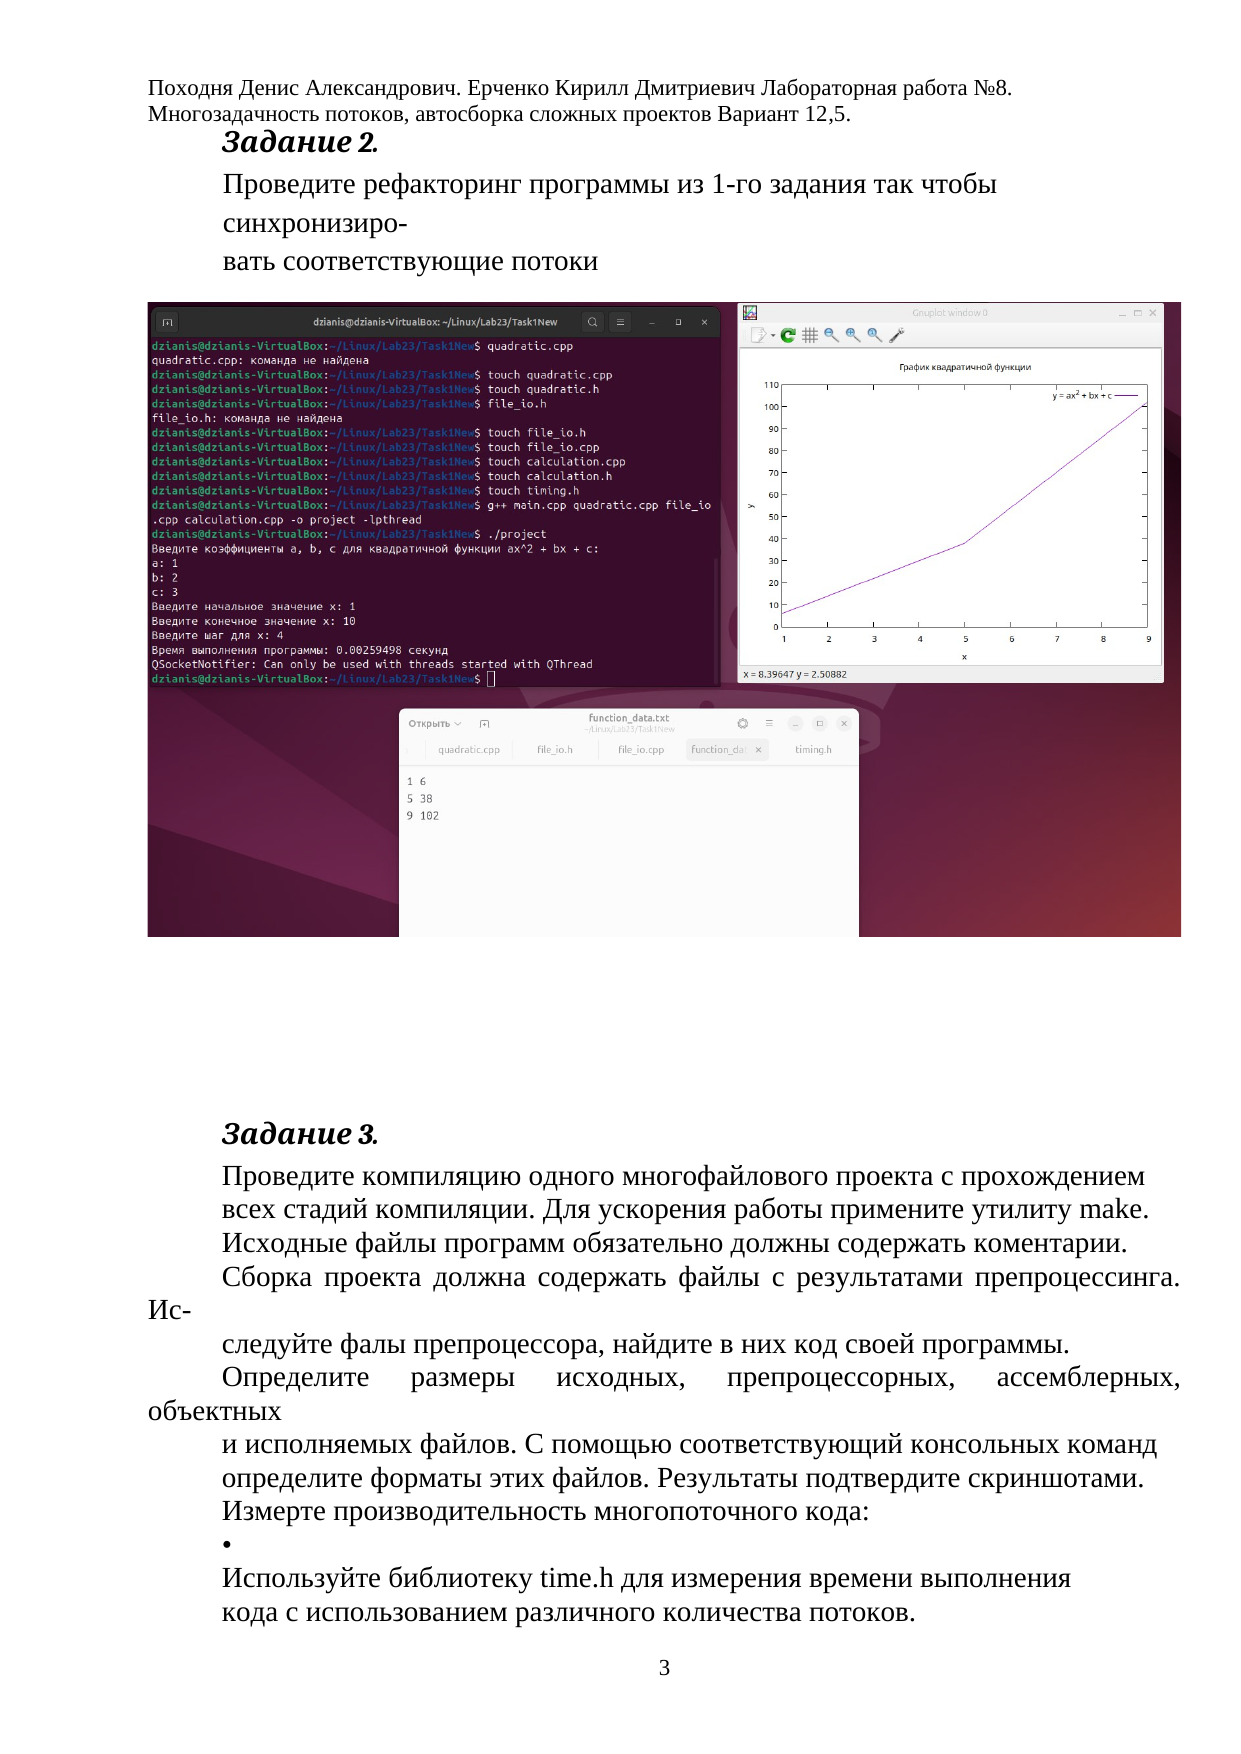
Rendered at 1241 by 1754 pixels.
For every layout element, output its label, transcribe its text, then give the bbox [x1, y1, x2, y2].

text Определите размеры исходных, препроцессорных, ассемблерных, объектных [148, 1359, 1181, 1426]
text и исполняемых файлов. С помощью соответствующий консольных команд [148, 1426, 1181, 1460]
list вать соответствующие потоки [223, 243, 1181, 277]
text кода с использованием различного количества потоков. [148, 1594, 1181, 1628]
text • [148, 1527, 1181, 1561]
text Используйте библиотеку time.h для измерения времени выполнения [148, 1561, 1181, 1594]
subtitle Задание 2. [148, 127, 1181, 160]
list Проведите рефакторинг программы из 1-го задания так чтобы синхронизиро- [223, 166, 1181, 238]
text всех стадий компиляции. Для ускорения работы примените утилиту make. [148, 1192, 1181, 1225]
text Сборка проекта должна содержать файлы с результатами препроцессинга. Ис- [148, 1259, 1181, 1326]
text Измерте производительность многопоточного кода: [148, 1493, 1181, 1527]
text определите форматы этих файлов. Результаты подтвердите скриншотами. [148, 1460, 1181, 1493]
text Исходные файлы программ обязательно должны содержать коментарии. [148, 1225, 1181, 1259]
text следуйте фалы препроцессора, найдите в них код своей программы. [148, 1326, 1181, 1359]
picture [147, 302, 1182, 937]
subtitle Задание 3. [148, 1118, 1181, 1152]
text Проведите компиляцию одного многофайлового проекта с прохождением [148, 1158, 1181, 1192]
